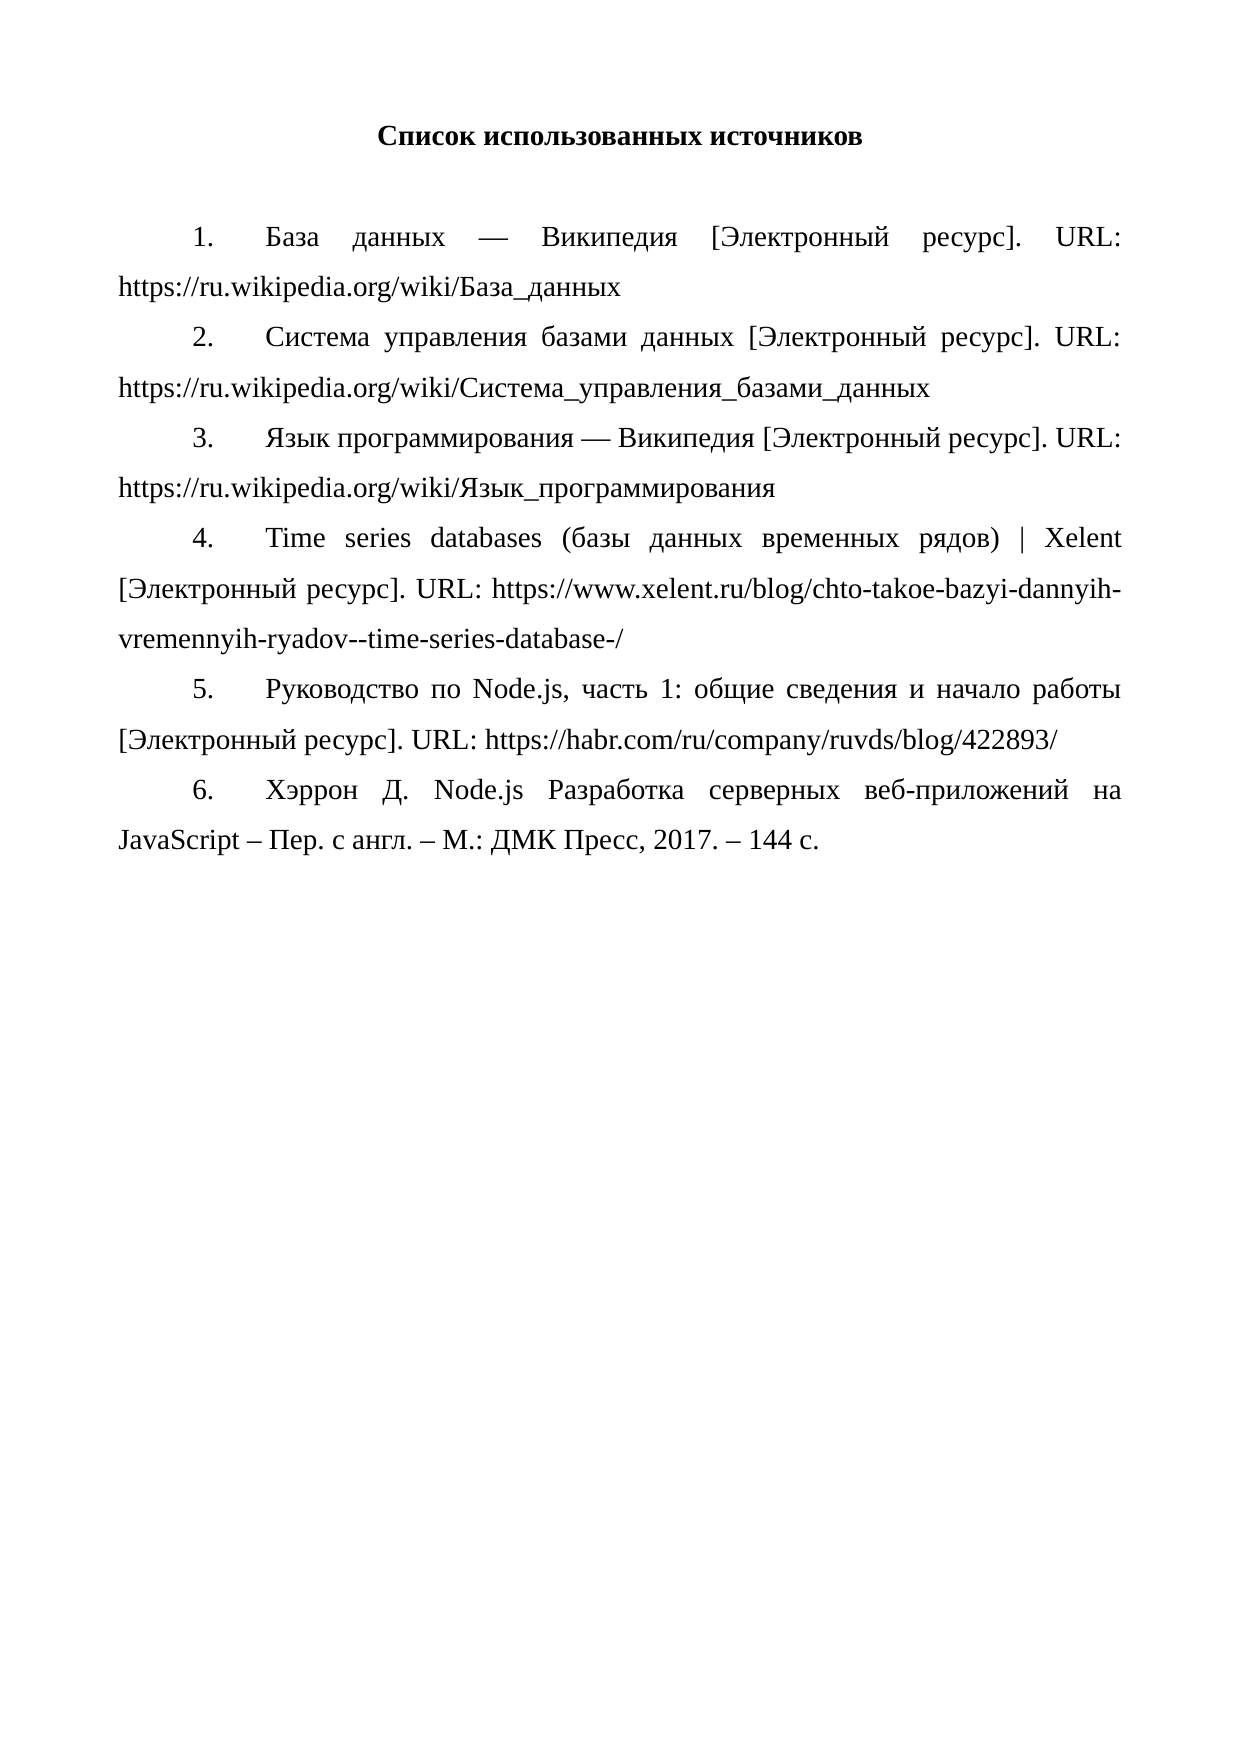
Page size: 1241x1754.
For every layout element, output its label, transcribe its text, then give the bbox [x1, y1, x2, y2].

list Язык программирования — Википедия [Электронный ресурс]. URL: https://ru.wikipedia.org/wiki/Язык_программирования [118, 420, 1122, 504]
list Система управления базами данных [Электронный ресурс]. URL: https://ru.wikipedia.org/wiki/Система_управления_базами_данных [118, 319, 1122, 403]
list База данных — Википедия [Электронный ресурс]. URL: https://ru.wikipedia.org/wiki/База_данных [118, 219, 1122, 303]
list Руководство по Node.js, часть 1: общие сведения и начало работы [Электронный ресурс]. URL: https://habr.com/ru/company/ruvds/blog/422893/ [118, 672, 1122, 755]
subtitle Список использованных источников [118, 118, 1122, 152]
list Хэррон Д. Node.js Разработка серверных веб-приложений на JavaScript – Пер. с англ. – М.: ДМК Пресс, 2017. – 144 с. [118, 772, 1122, 856]
list Time series databases (базы данных временных рядов) | Xelent [Электронный ресурс]. URL: https://www.xelent.ru/blog/chto-takoe-bazyi-dannyih-vremennyih-ryadov--time-series-database-/ [118, 521, 1122, 655]
